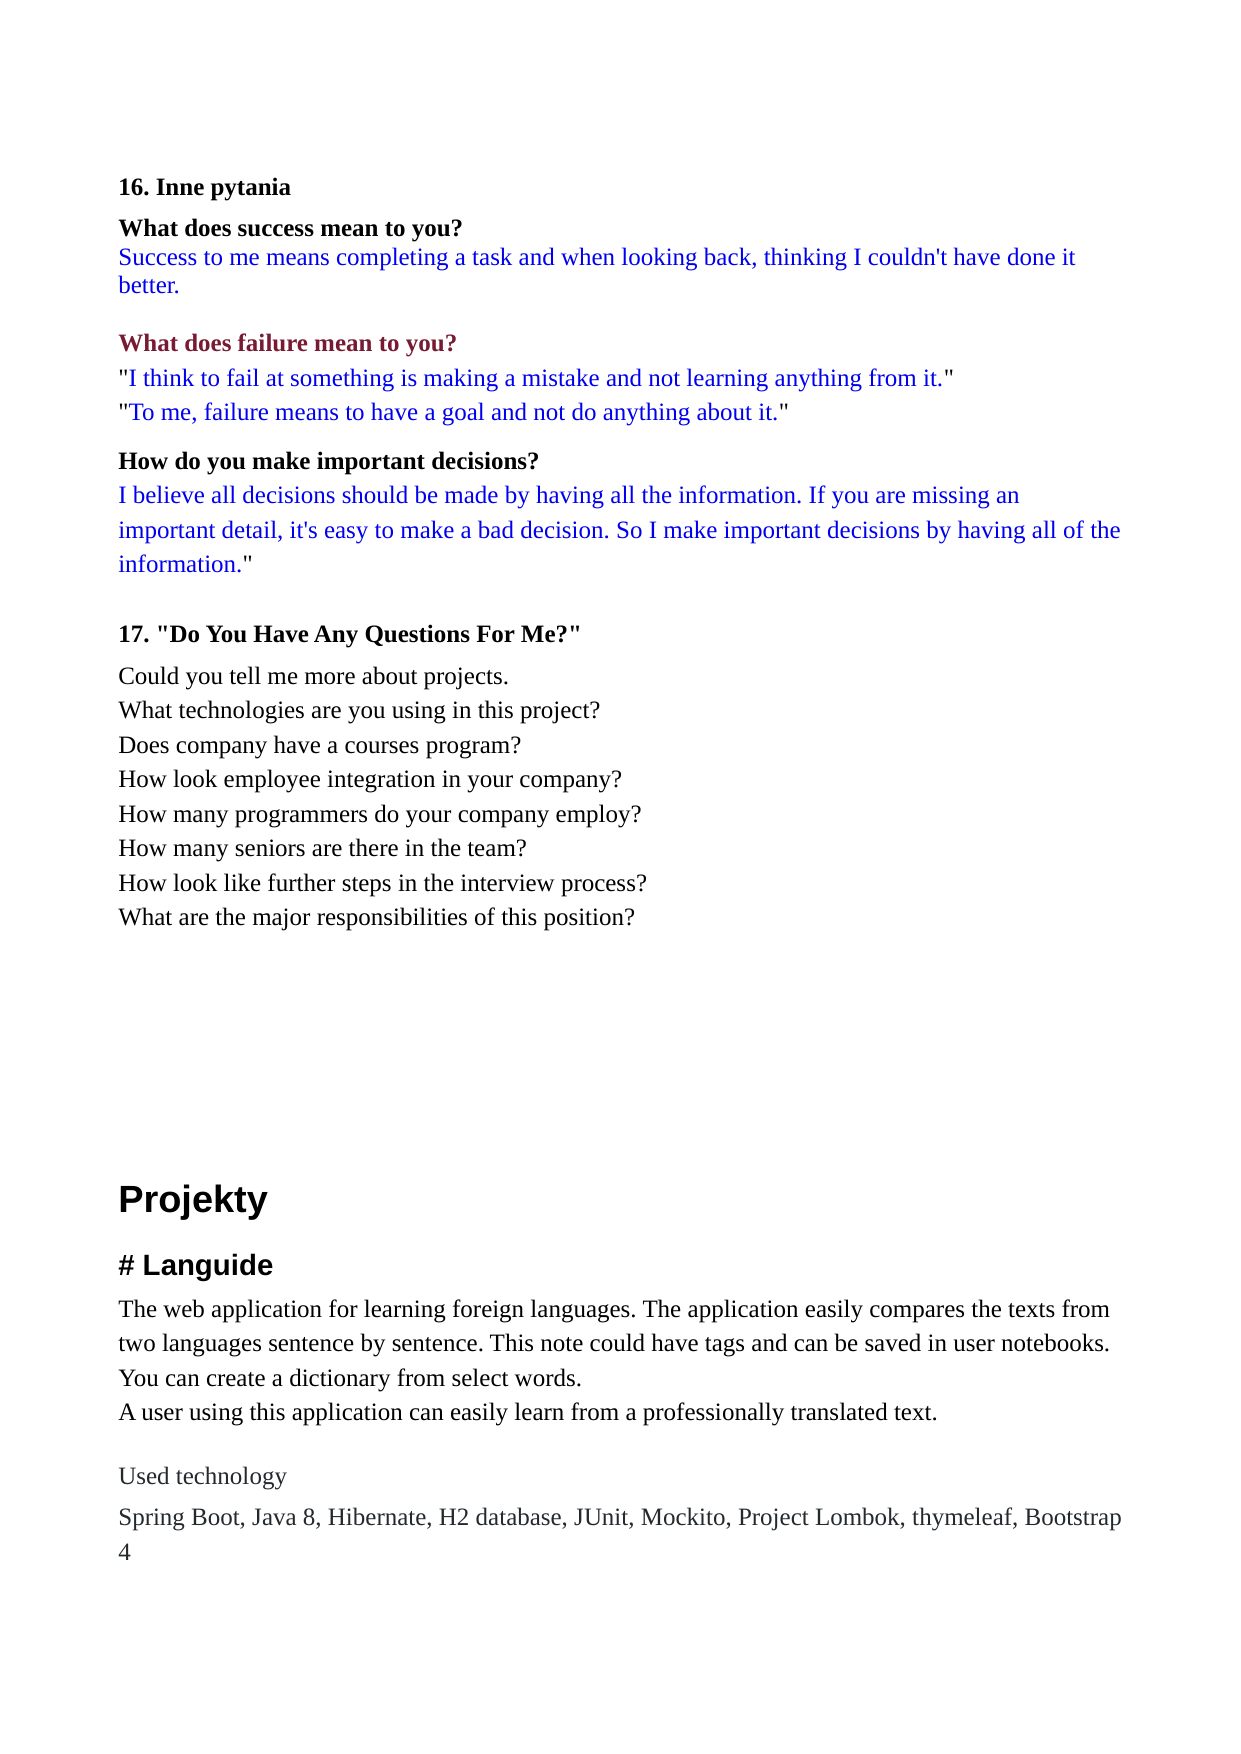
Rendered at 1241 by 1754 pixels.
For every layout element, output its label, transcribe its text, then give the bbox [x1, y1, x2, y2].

text The web application for learning foreign languages. The application easily compares the texts from two languages sentence by sentence. This note could have tags and can be saved in user notebooks. You can create a dictionary from select words. A user using this application can easily learn from a professionally translated text. [118, 1294, 1122, 1426]
text What does success mean to you? [118, 213, 1122, 242]
text What does failure mean to you? "I think to fail at something is making a mistake and not learning anything from it." "To me, failure means to have a goal and not do anything about it." [118, 328, 1122, 426]
subtitle 17. "Do You Have Any Questions For Me?" [118, 619, 1122, 648]
subtitle Projekty [118, 1177, 1122, 1221]
subtitle # Languide [118, 1248, 1122, 1282]
text Success to me means completing a task and when looking back, thinking I couldn't have done it better. [118, 242, 1122, 299]
text How do you make important decisions? I believe all decisions should be made by having all the information. If you are missing an important detail, it's easy to make a bad decision. So I make important decisions by having all of the information." [118, 446, 1122, 578]
subtitle 16. Inne pytania [118, 172, 1122, 201]
text Could you tell me more about projects. What technologies are you using in this project? Does company have a courses program? How look employee integration in your company? How many programmers do your company employ? How many seniors are there in the team? How look like further steps in the interview process? What are the major responsibilities of this position? [118, 661, 1122, 931]
text Spring Boot, Java 8, Hibernate, H2 database, JUnit, Mockito, Project Lombok, thymeleaf, Bootstrap 4 [118, 1502, 1122, 1566]
subtitle Used technology [118, 1461, 1122, 1490]
